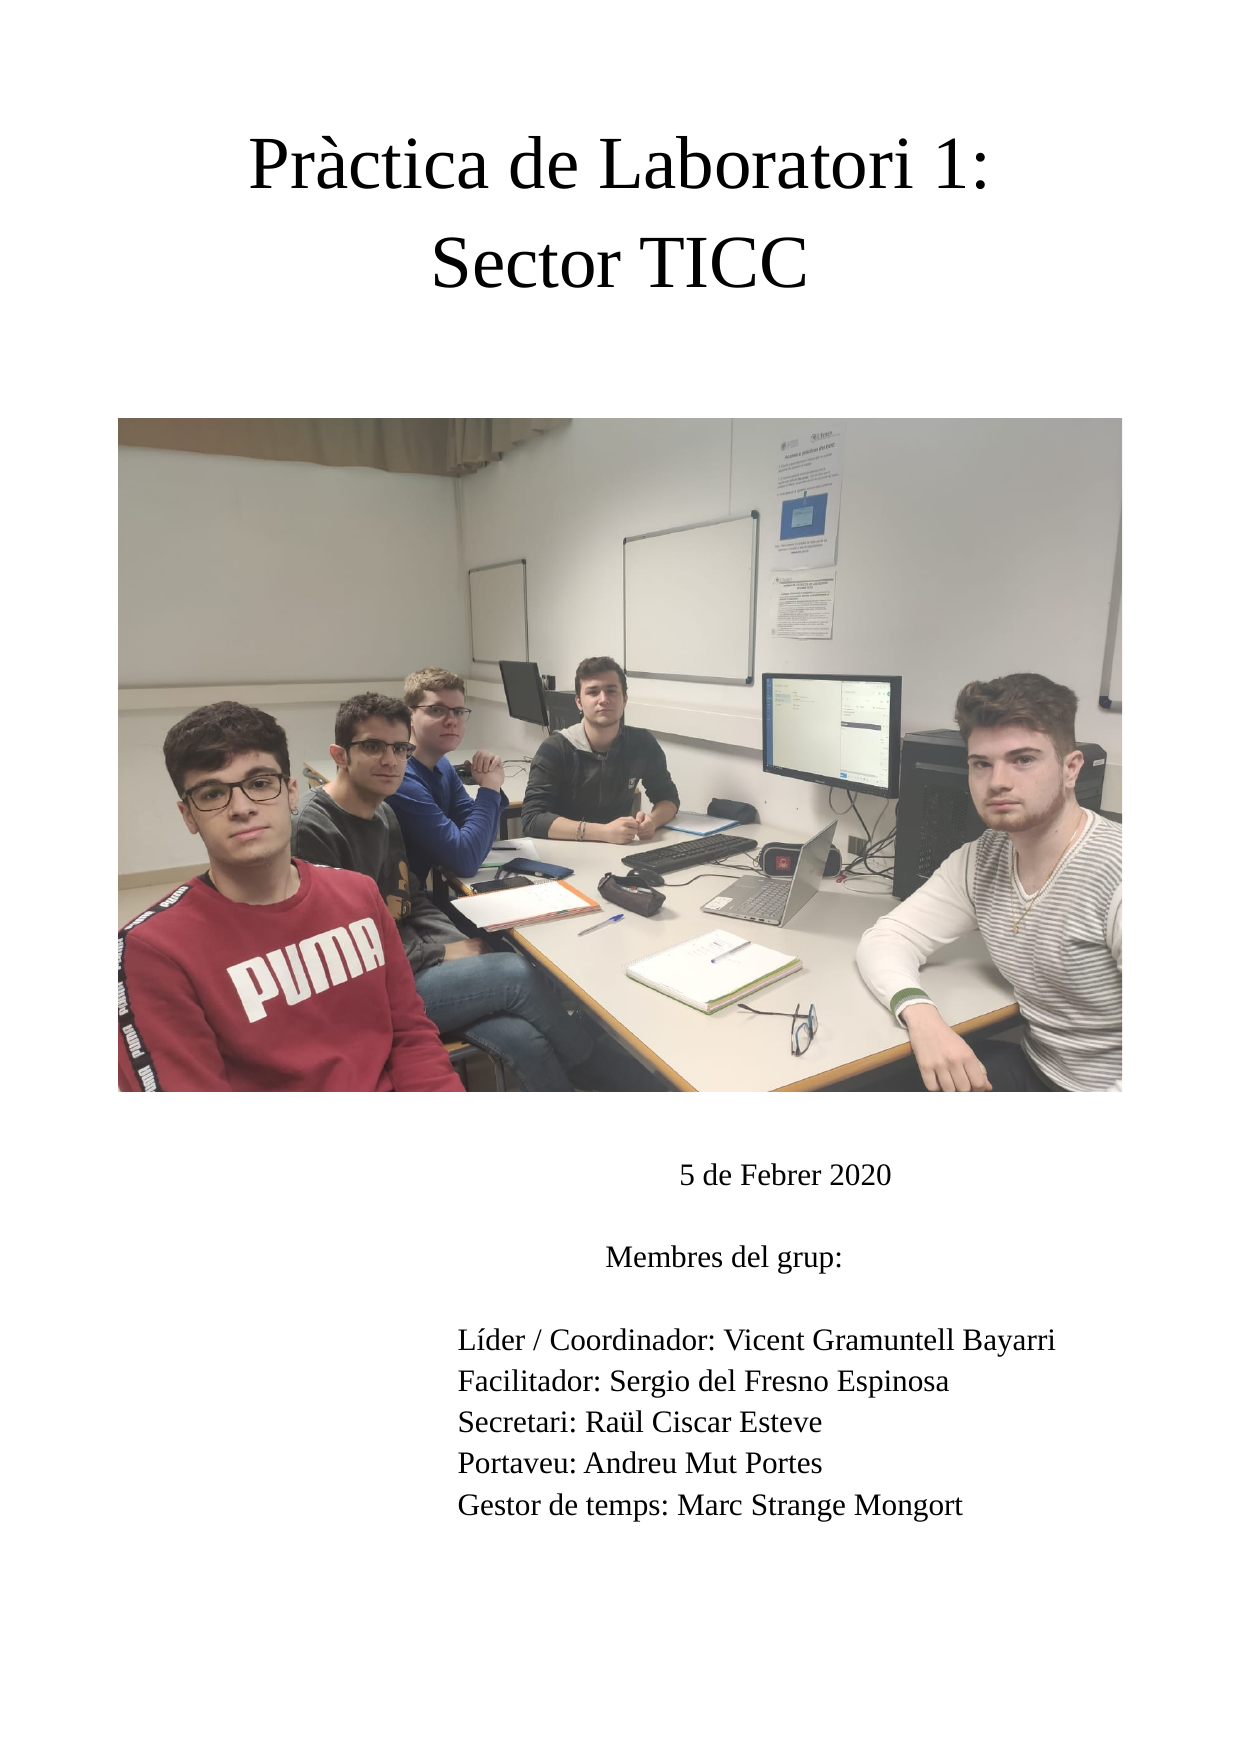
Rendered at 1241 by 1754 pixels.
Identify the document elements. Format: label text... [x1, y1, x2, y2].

picture [118, 418, 1123, 1092]
text Portaveu: Andreu Mut Portes [118, 1444, 1122, 1480]
text Líder / Coordinador: Vicent Gramuntell Bayarri [118, 1321, 1122, 1357]
text Pràctica de Laboratori 1: [118, 118, 1122, 204]
text Facilitador: Sergio del Fresno Espinosa [118, 1362, 1122, 1398]
text Membres del grup: [118, 1238, 1122, 1274]
text Sector TICC [118, 217, 1122, 303]
text Secretari: Raül Ciscar Esteve [118, 1403, 1122, 1439]
text 5 de Febrer 2020 [118, 1156, 1122, 1192]
text Gestor de temps: Marc Strange Mongort [118, 1486, 1122, 1522]
